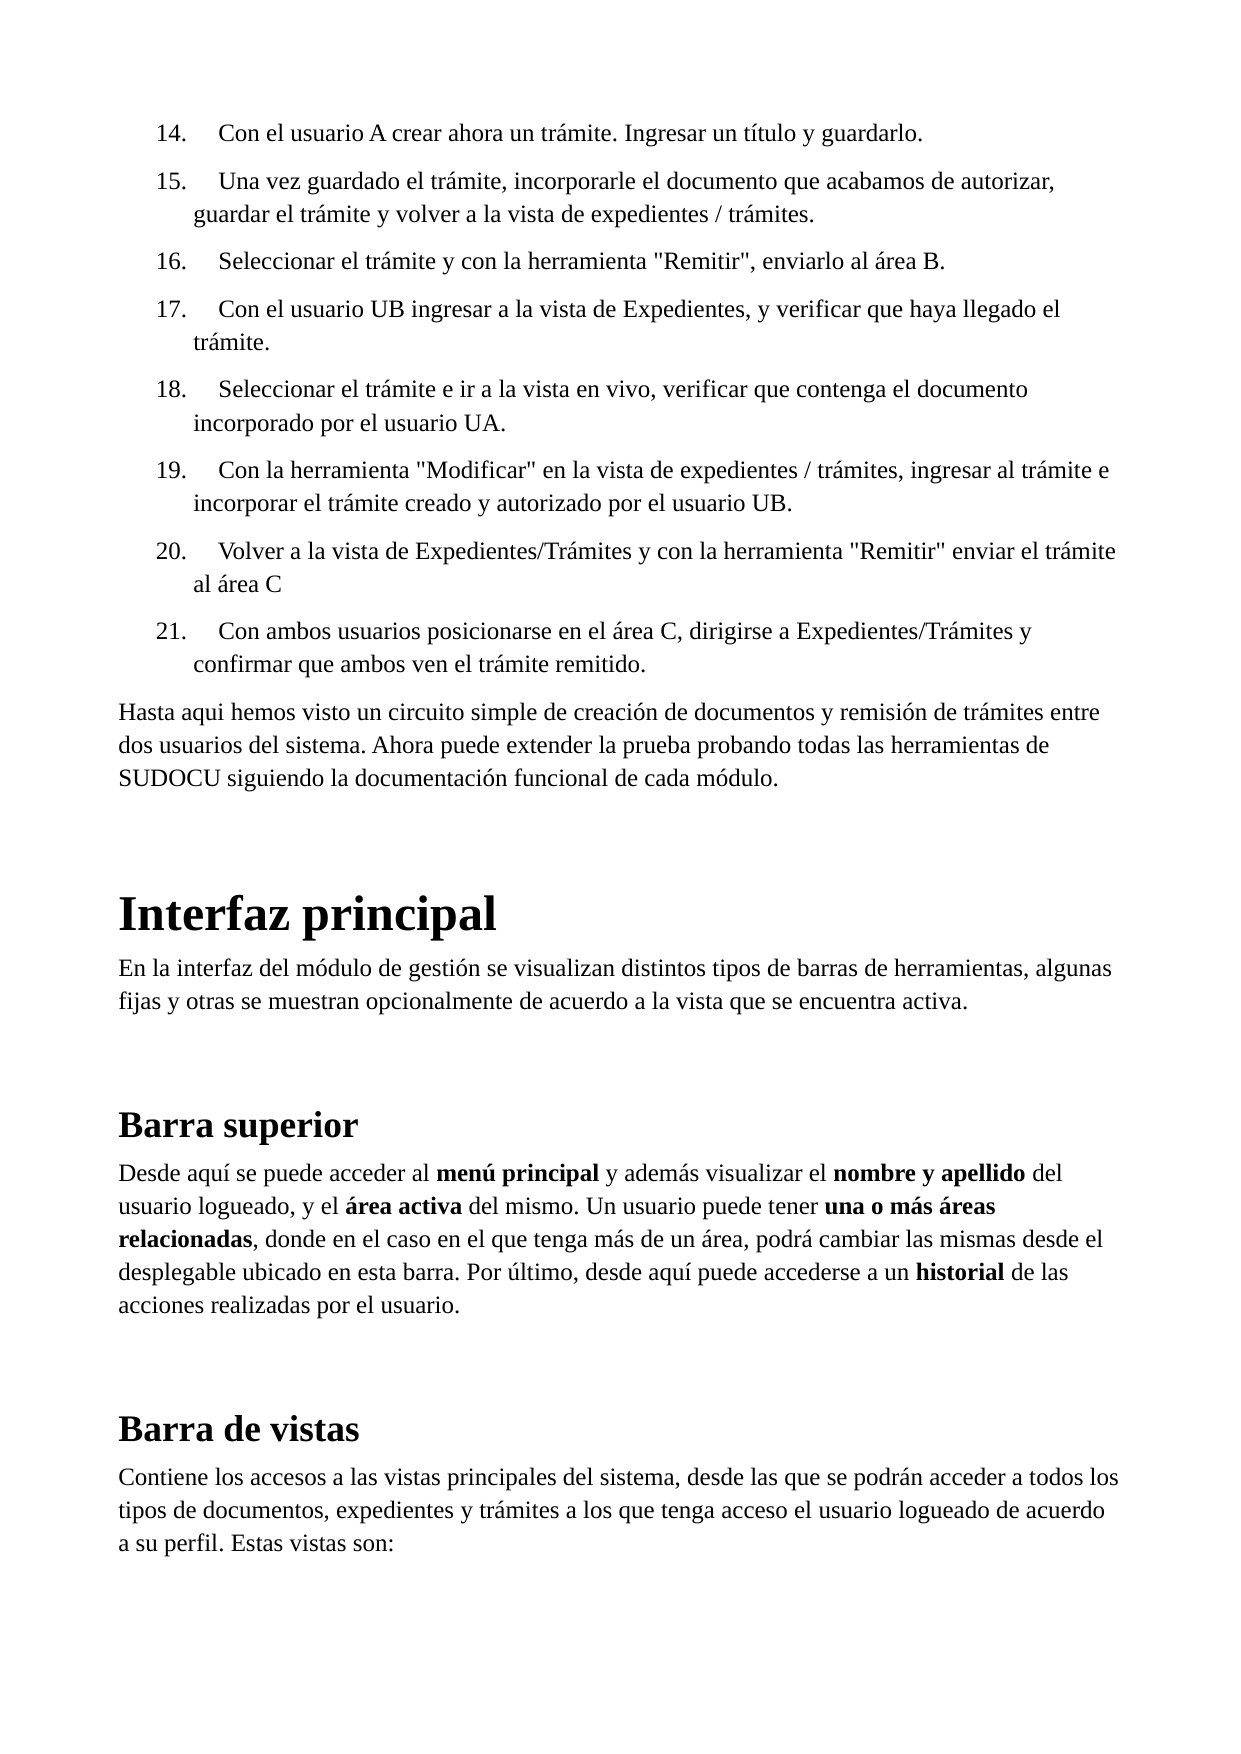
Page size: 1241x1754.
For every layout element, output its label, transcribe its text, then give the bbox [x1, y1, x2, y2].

list Seleccionar el trámite e ir a la vista en vivo, verificar que contenga el documento incorporado por el usuario UA. [156, 374, 1122, 436]
text Contiene los accesos a las vistas principales del sistema, desde las que se podrán acceder a todos los tipos de documentos, expedientes y trámites a los que tenga acceso el usuario logueado de acuerdo a su perfil. Estas vistas son: [118, 1462, 1122, 1557]
subtitle Barra de vistas [118, 1406, 1122, 1449]
subtitle Barra superior [118, 1102, 1122, 1146]
list Una vez guardado el trámite, incorporarle el documento que acabamos de autorizar, guardar el trámite y volver a la vista de expedientes / trámites. [156, 166, 1122, 227]
list Seleccionar el trámite y con la herramienta "Remitir", enviarlo al área B. [156, 246, 1122, 275]
text En la interfaz del módulo de gestión se visualizan distintos tipos de barras de herramientas, algunas fijas y otras se muestran opcionalmente de acuerdo a la vista que se encuentra activa. [118, 953, 1122, 1015]
list Con ambos usuarios posicionarse en el área C, dirigirse a Expedientes/Trámites y confirmar que ambos ven el trámite remitido. [156, 616, 1122, 678]
text Desde aquí se puede acceder al menú principal y además visualizar el nombre y apellido del usuario logueado, y el área activa del mismo. Un usuario puede tener una o más áreas relacionadas, donde en el caso en el que tenga más de un área, podrá cambiar las mismas desde el desplegable ubicado en esta barra. Por último, desde aquí puede accederse a un historial de las acciones realizadas por el usuario. [118, 1158, 1122, 1319]
list Con la herramienta "Modificar" en la vista de expedientes / trámites, ingresar al trámite e incorporar el trámite creado y autorizado por el usuario UB. [156, 455, 1122, 517]
text Hasta aqui hemos visto un circuito simple de creación de documentos y remisión de trámites entre dos usuarios del sistema. Ahora puede extender la prueba probando todas las herramientas de SUDOCU siguiendo la documentación funcional de cada módulo. [118, 697, 1122, 792]
list Con el usuario A crear ahora un trámite. Ingresar un título y guardarlo. [156, 118, 1122, 147]
list Con el usuario UB ingresar a la vista de Expedientes, y verificar que haya llegado el trámite. [156, 294, 1122, 356]
subtitle Interfaz principal [118, 883, 1122, 941]
list Volver a la vista de Expedientes/Trámites y con la herramienta "Remitir" enviar el trámite al área C [156, 536, 1122, 598]
